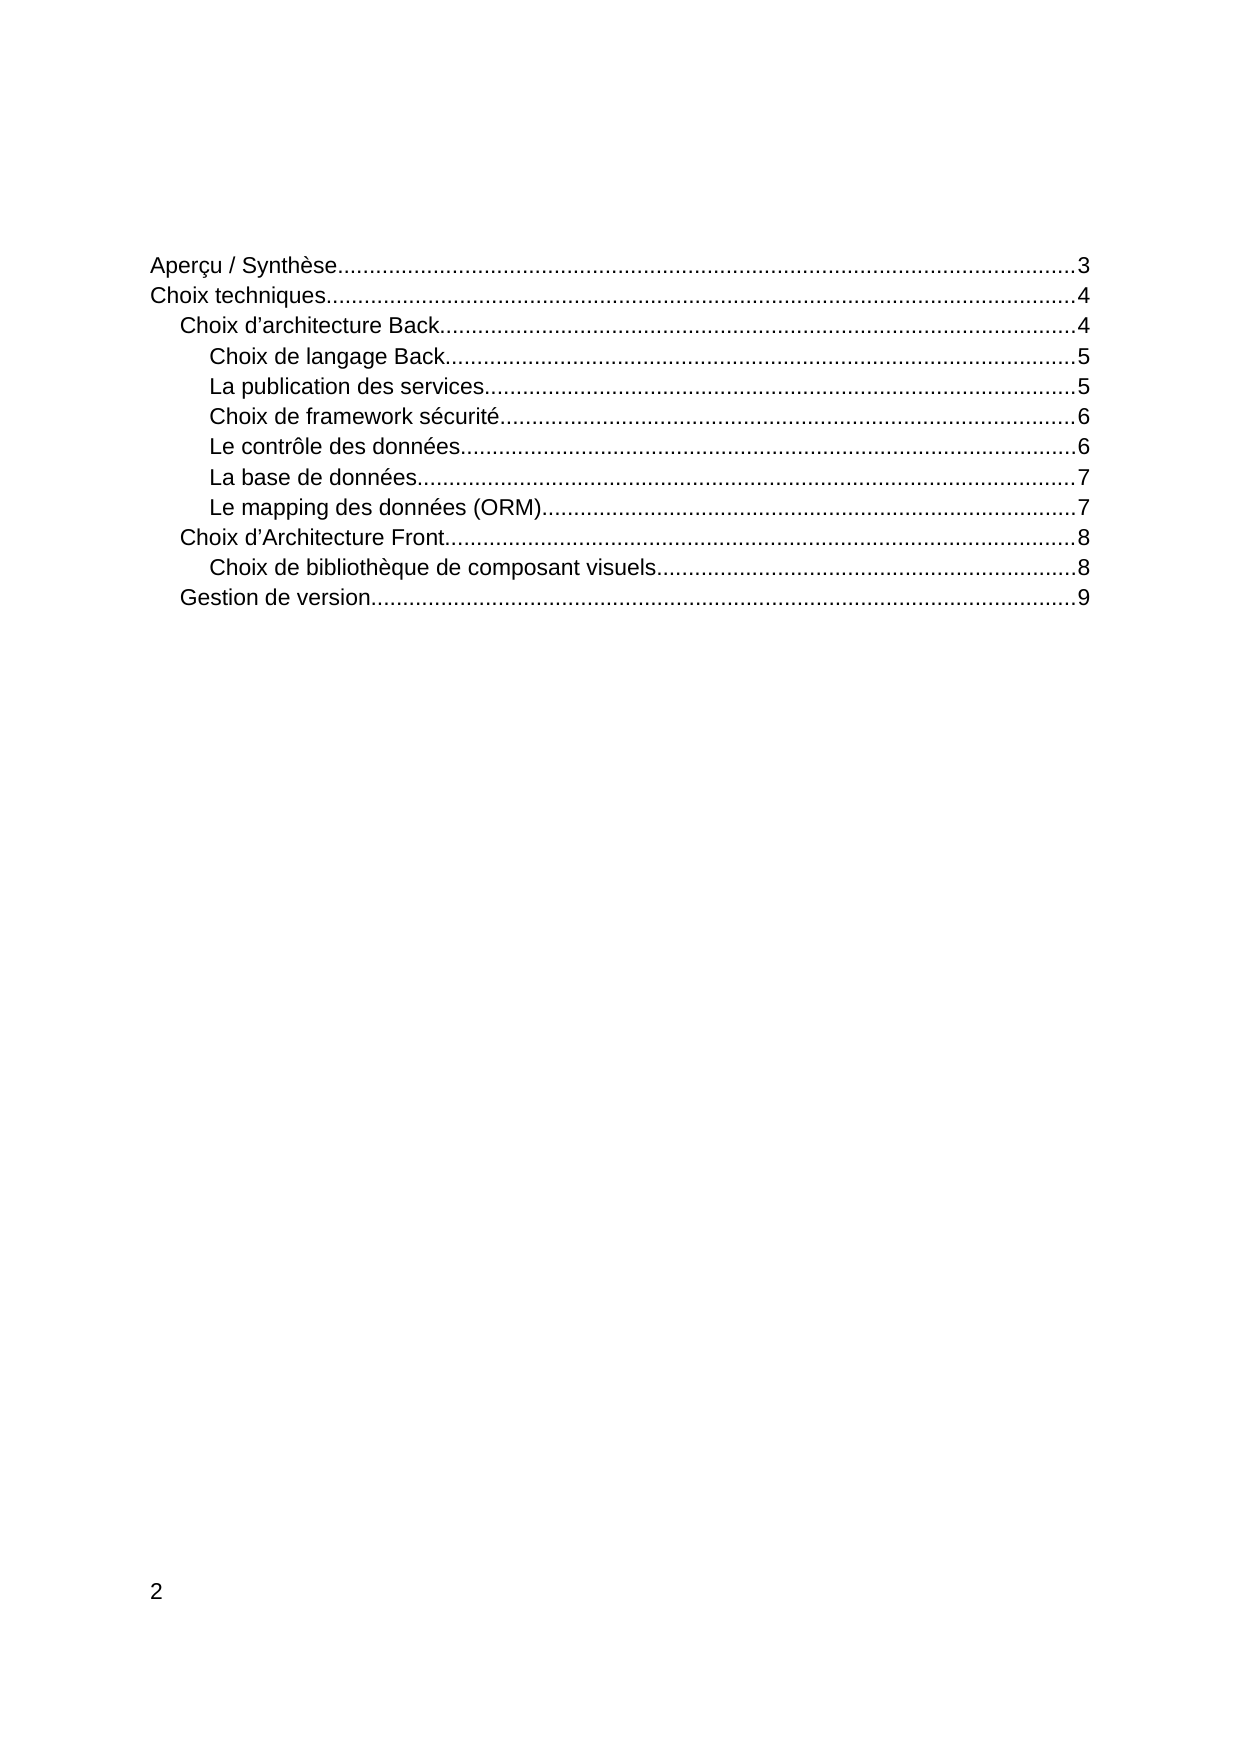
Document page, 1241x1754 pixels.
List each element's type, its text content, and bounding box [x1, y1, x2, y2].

text Choix de langage Back 5 [209, 343, 1090, 369]
text Le mapping des données (ORM) 7 [209, 494, 1090, 520]
text Le contrôle des données 6 [209, 433, 1090, 460]
text Choix de framework sécurité 6 [209, 403, 1090, 429]
text Aperçu / Synthèse 3 [150, 252, 1090, 278]
text Choix d’Architecture Front 8 [179, 524, 1090, 550]
text Choix techniques 4 [150, 282, 1090, 309]
text Choix de bibliothèque de composant visuels 8 [209, 554, 1090, 581]
text Gestion de version 9 [179, 584, 1090, 611]
text La publication des services 5 [209, 373, 1090, 399]
text Choix d’architecture Back 4 [179, 312, 1090, 339]
text La base de données 7 [209, 463, 1090, 490]
